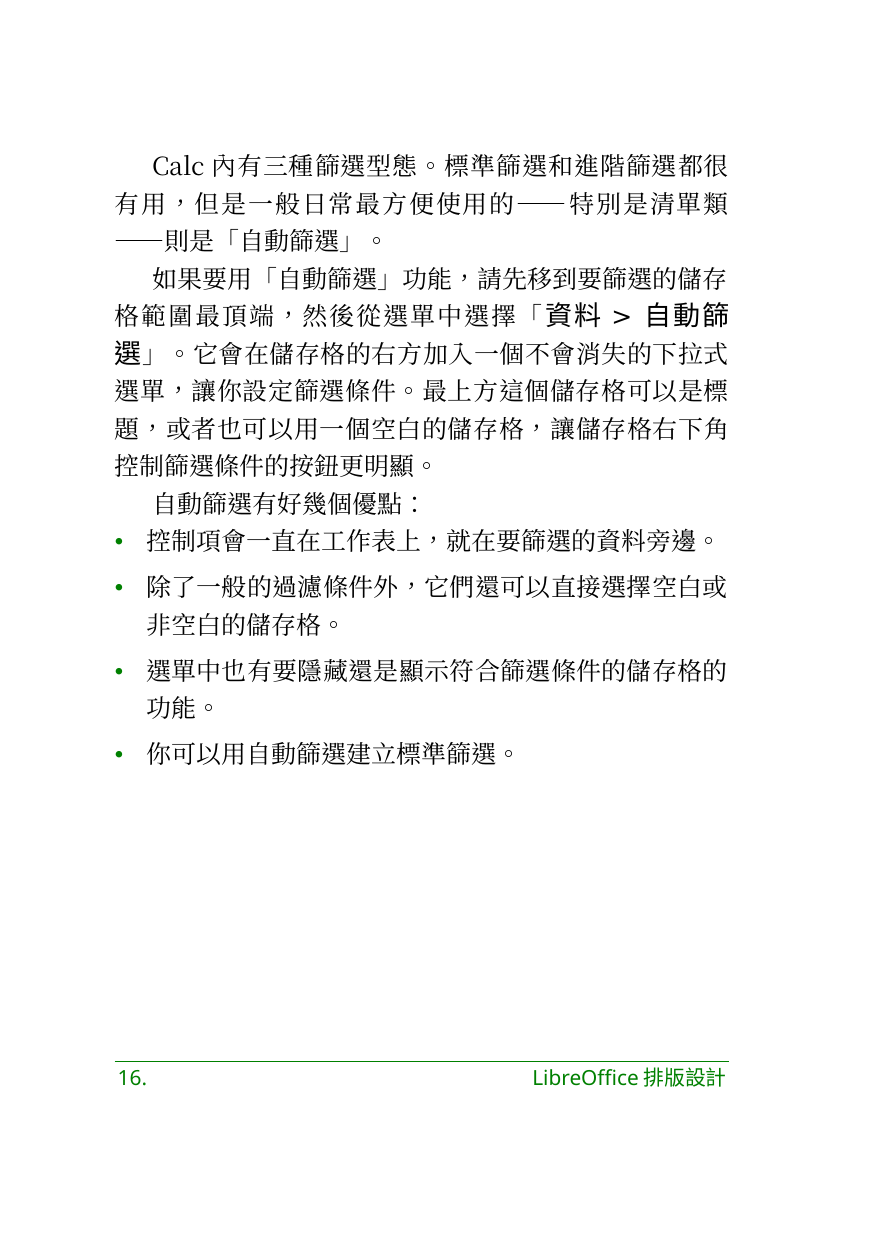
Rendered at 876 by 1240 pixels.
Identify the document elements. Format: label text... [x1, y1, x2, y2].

list 你可以用自動篩選建立標準篩選。 [114, 733, 729, 771]
list 控制項會一直在工作表上，就在要篩選的資料旁邊。 [114, 521, 729, 558]
text Calc內有三種篩選型態。標準篩選和進階篩選都很有用，但是一般日常最方便使用的——特別是清單類——則是「自動篩選」。 [114, 146, 729, 258]
list 除了一般的過濾條件外，它們還可以直接選擇空白或非空白的儲存格。 [114, 567, 729, 642]
text 自動篩選有好幾個優點： [114, 483, 729, 521]
text 如果要用「自動篩選」功能，請先移到要篩選的儲存格範圍最頂端，然後從選單中選擇「資料 > 自動篩選」。它會在儲存格的右方加入一個不會消失的下拉式選單，讓你設定篩選條件。最上方這個儲存格可以是標題，或者也可以用一個空白的儲存格，讓儲存格右下角控制篩選條件的按鈕更明顯。 [114, 258, 729, 483]
list 選單中也有要隱藏還是顯示符合篩選條件的儲存格的功能。 [114, 650, 729, 725]
